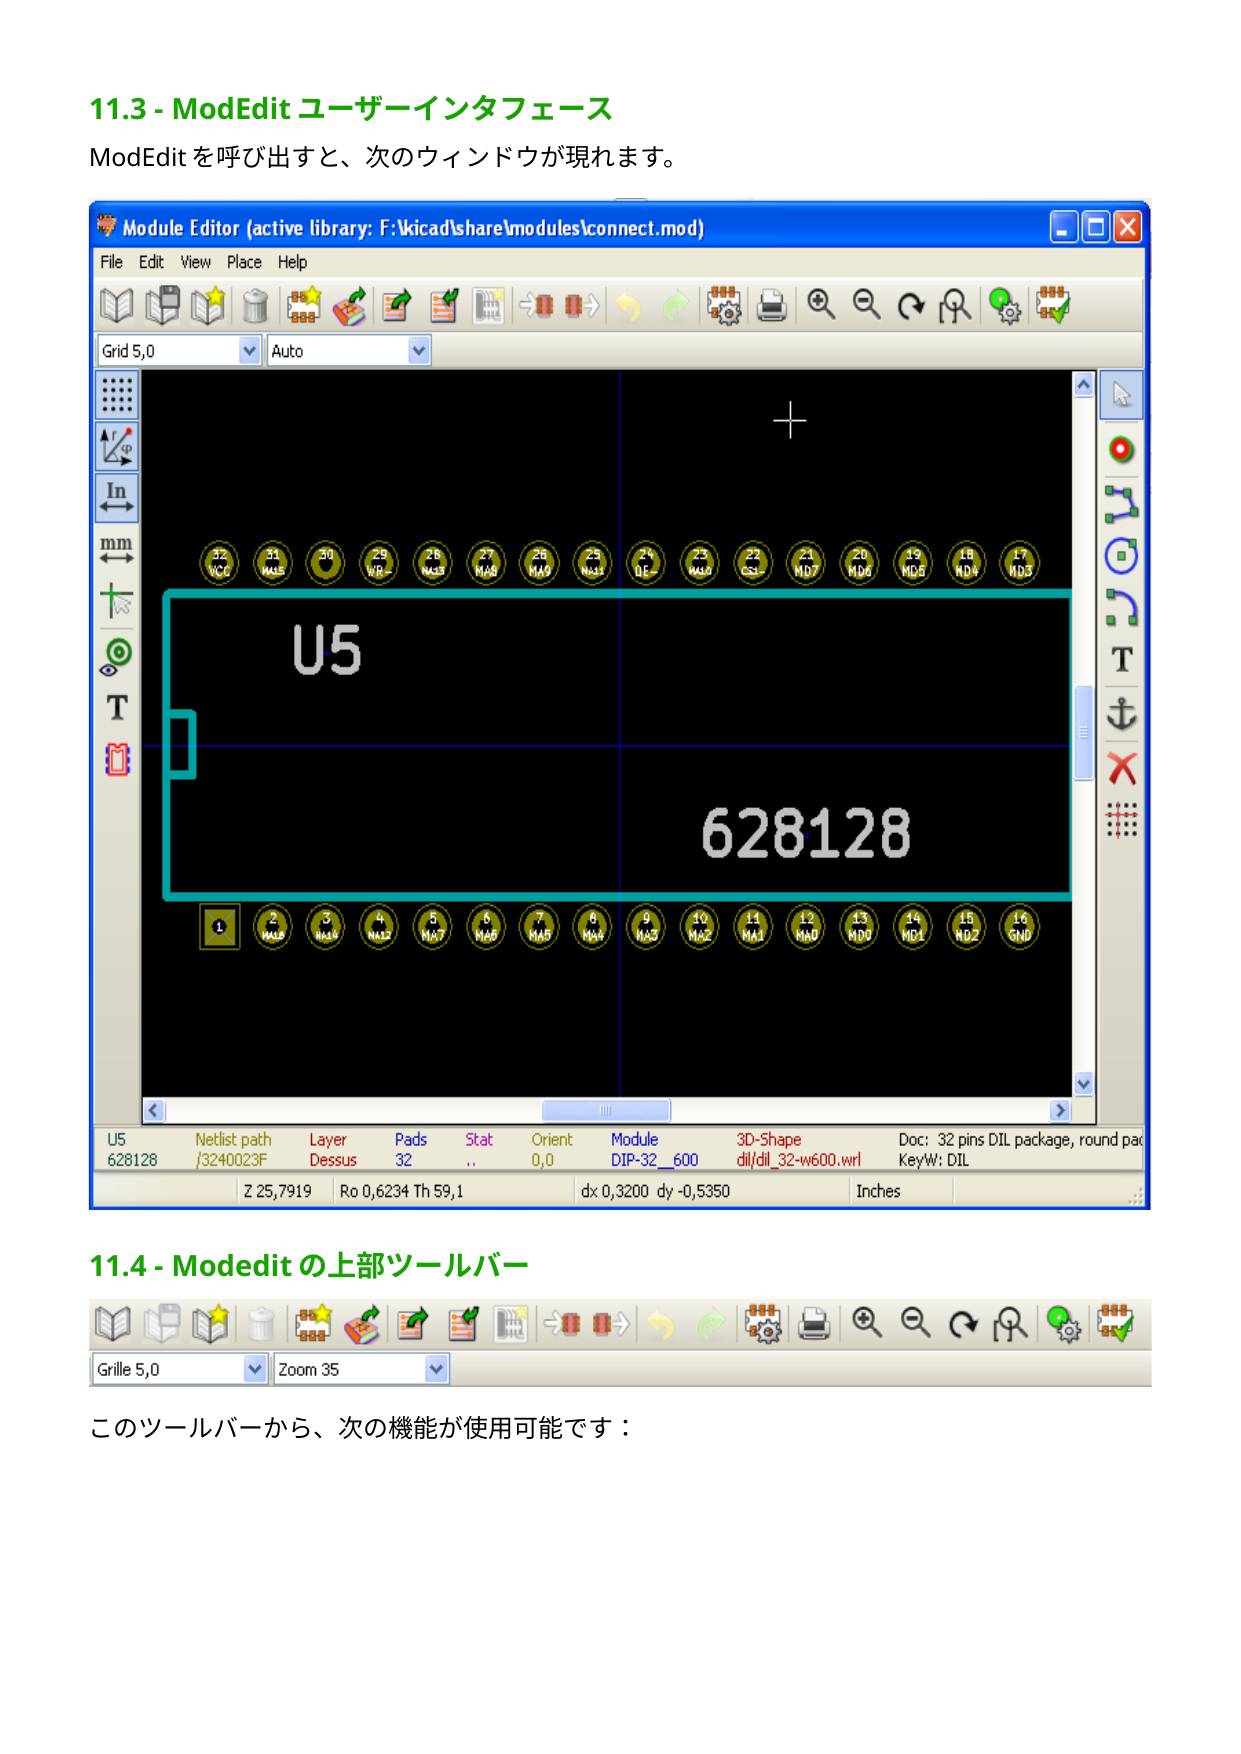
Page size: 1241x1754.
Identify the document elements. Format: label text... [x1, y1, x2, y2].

picture [88, 1296, 1152, 1387]
text ModEditを呼び出すと、次のウィンドウが現れます。 [88, 140, 1152, 174]
picture [88, 198, 1152, 1210]
subtitle ModEditユーザーインタフェース [88, 88, 1152, 128]
text このツールバーから、次の機能が使用可能です： [88, 1411, 1152, 1445]
subtitle Modeditの上部ツールバー [88, 1245, 1152, 1284]
